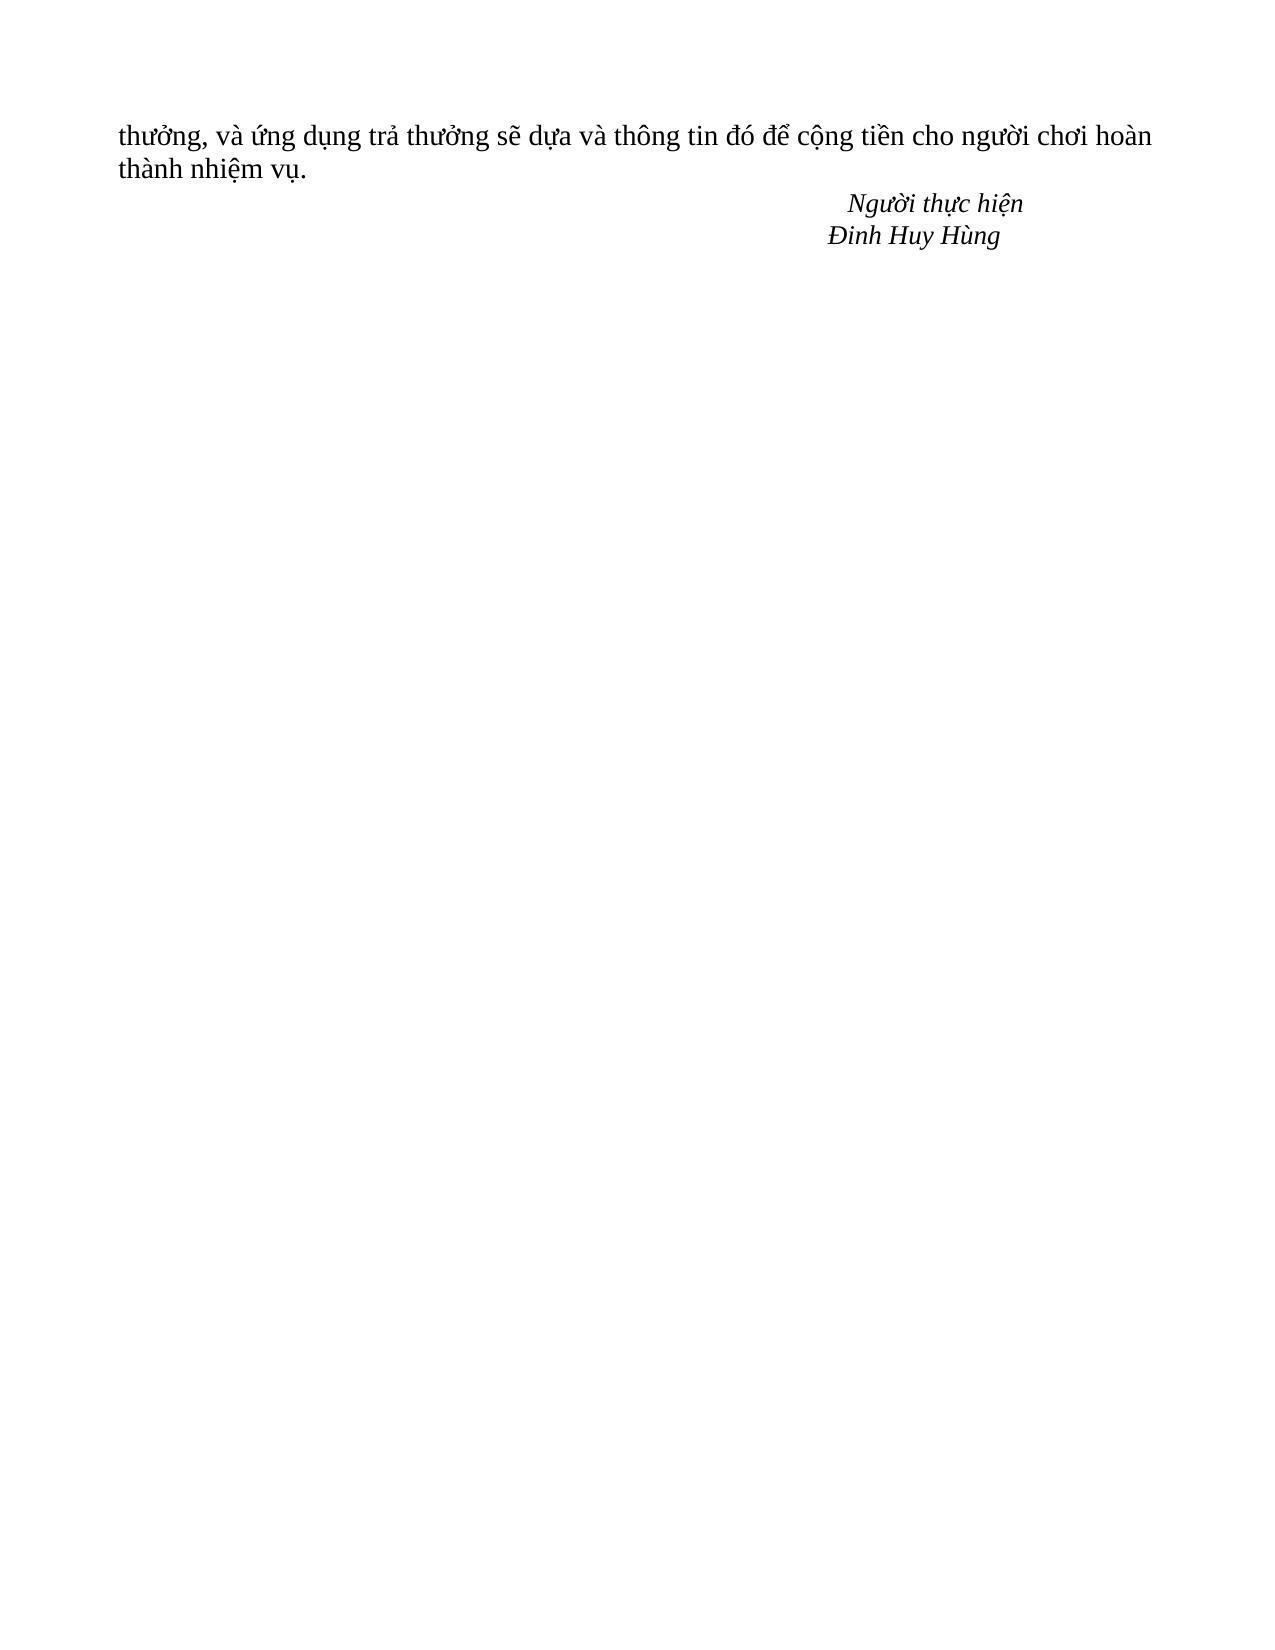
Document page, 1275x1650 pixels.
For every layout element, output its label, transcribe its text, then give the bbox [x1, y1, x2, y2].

text thưởng, và ứng dụng trả thưởng sẽ dựa và thông tin đó để cộng tiền cho người chơi hoàn thành nhiệm vụ. [118, 118, 1157, 185]
text Người thực hiện [118, 185, 1157, 219]
text Đinh Huy Hùng [118, 219, 1157, 250]
